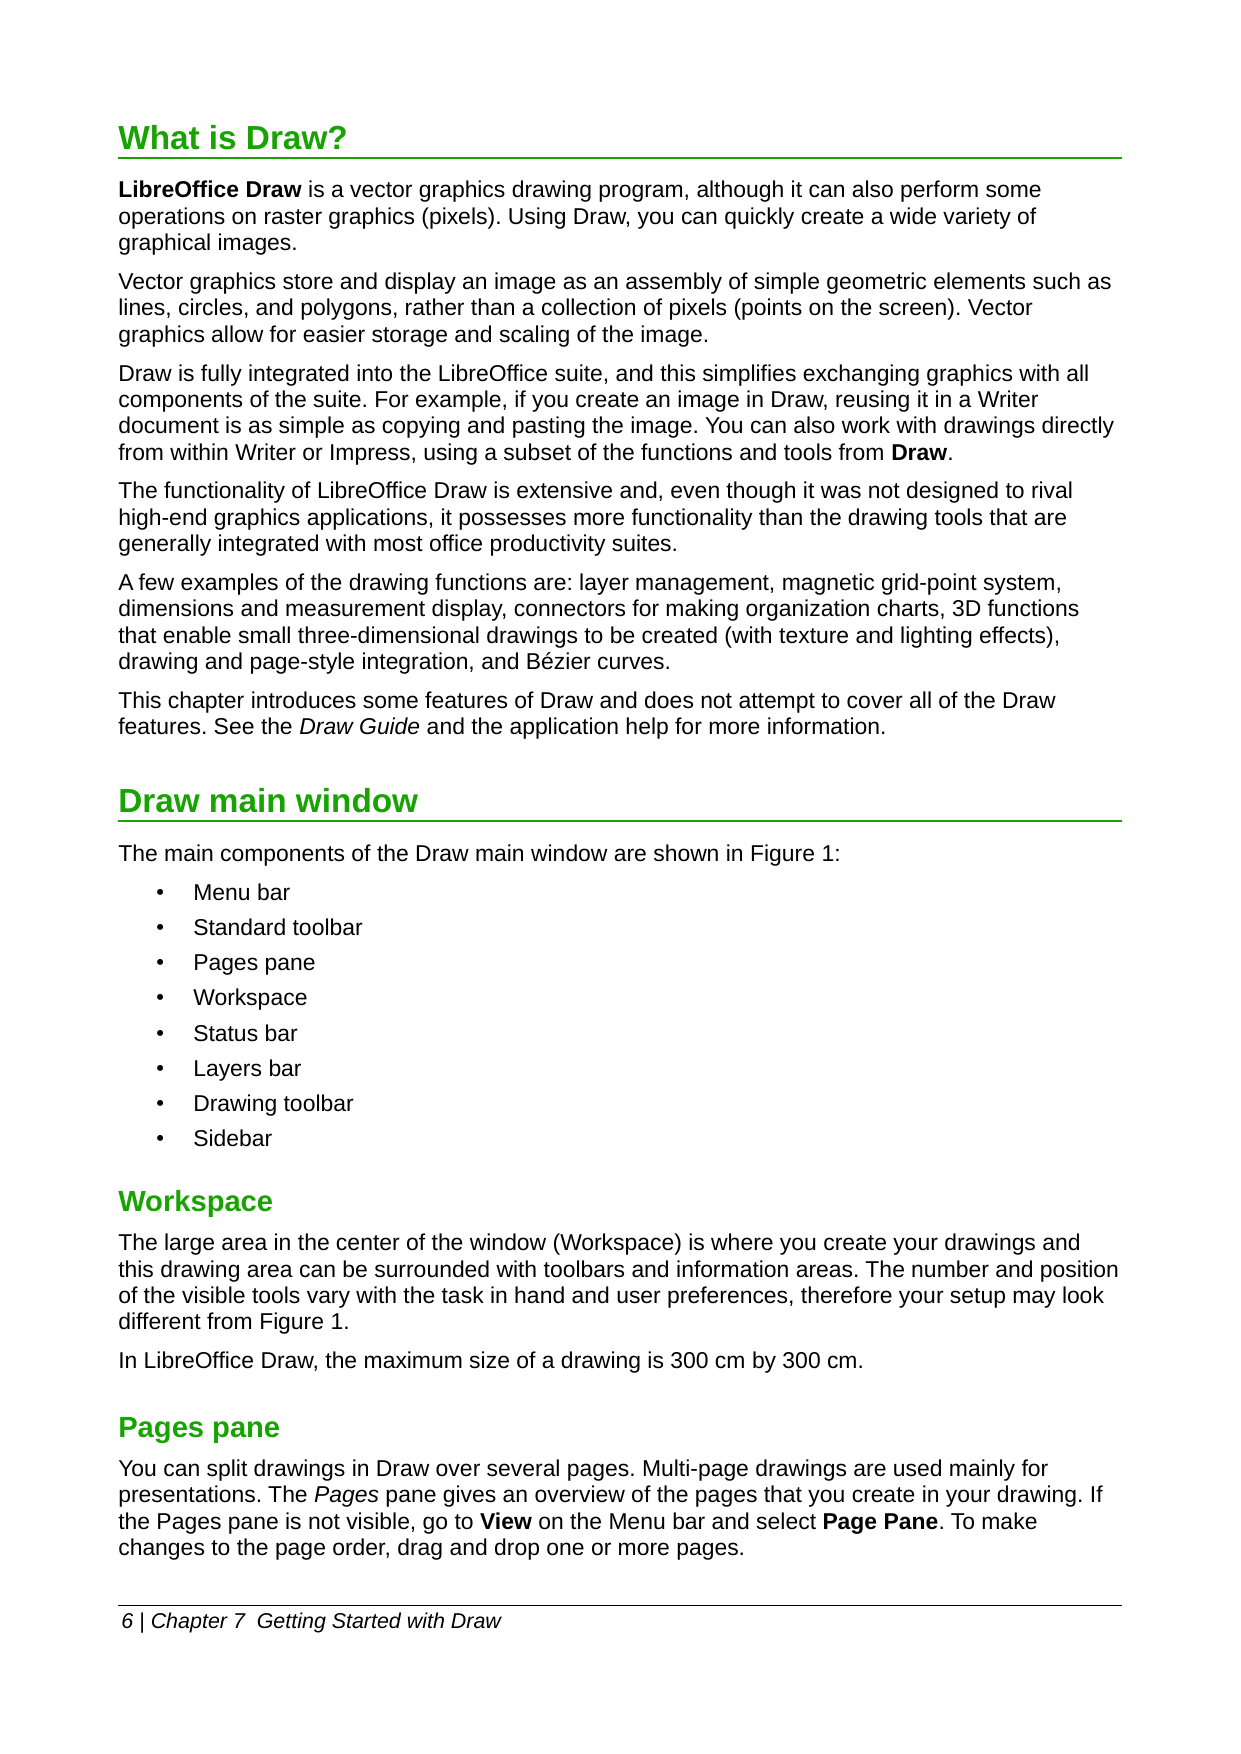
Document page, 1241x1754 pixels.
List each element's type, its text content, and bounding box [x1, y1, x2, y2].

list Status bar [156, 1019, 1122, 1046]
text The functionality of LibreOffice Draw is extensive and, even though it was not designed to rival high-end graphics applications, it possesses more functionality than the drawing tools that are generally integrated with most office productivity suites. [118, 477, 1122, 556]
text The main components of the Draw main window are shown in Figure 1: [118, 840, 1122, 866]
list Standard toolbar [156, 914, 1122, 940]
subtitle What is Draw? [118, 118, 1122, 157]
list Layers bar [156, 1055, 1122, 1081]
list Sidebar [156, 1125, 1122, 1151]
text You can split drawings in Draw over several pages. Multi-page drawings are used mainly for presentations. The Pages pane gives an overview of the pages that you create in your drawing. If the Pages pane is not visible, go to View on the Menu bar and select Page Pane. To make changes to the page order, drag and drop one or more pages. [118, 1455, 1122, 1560]
text Draw is fully integrated into the LibreOffice suite, and this simplifies exchanging graphics with all components of the suite. For example, if you create an image in Draw, reusing it in a Writer document is as simple as copying and pasting the image. You can also work with drawings directly from within Writer or Impress, using a subset of the functions and tools from Draw. [118, 359, 1122, 465]
text LibreOffice Draw is a vector graphics drawing program, although it can also perform some operations on raster graphics (pixels). Using Draw, you can quickly create a wide variety of graphical images. [118, 176, 1122, 255]
text In LibreOffice Draw, the maximum size of a drawing is 300 cm by 300 cm. [118, 1347, 1122, 1373]
subtitle Draw main window [118, 782, 1122, 820]
list Workspace [156, 984, 1122, 1011]
text The large area in the center of the window (Workspace) is where you create your drawings and this drawing area can be surrounded with toolbars and information areas. The number and position of the visible tools vary with the task in hand and user preferences, therefore your setup may look different from Figure 1. [118, 1229, 1122, 1335]
text Vector graphics store and display an image as an assembly of simple geometric elements such as lines, circles, and polygons, rather than a collection of pixels (points on the screen). Vector graphics allow for easier storage and scaling of the image. [118, 268, 1122, 347]
subtitle Workspace [118, 1184, 1122, 1217]
list Drawing toolbar [156, 1090, 1122, 1116]
list Menu bar [156, 879, 1122, 905]
text This chapter introduces some features of Draw and does not attempt to cover all of the Draw features. See the Draw Guide and the application help for more information. [118, 687, 1122, 739]
subtitle Pages pane [118, 1410, 1122, 1443]
list Pages pane [156, 949, 1122, 975]
text A few examples of the drawing functions are: layer management, magnetic grid-point system, dimensions and measurement display, connectors for making organization charts, 3D functions that enable small three-dimensional drawings to be created (with texture and lighting effects), drawing and page-style integration, and Bézier curves. [118, 569, 1122, 674]
